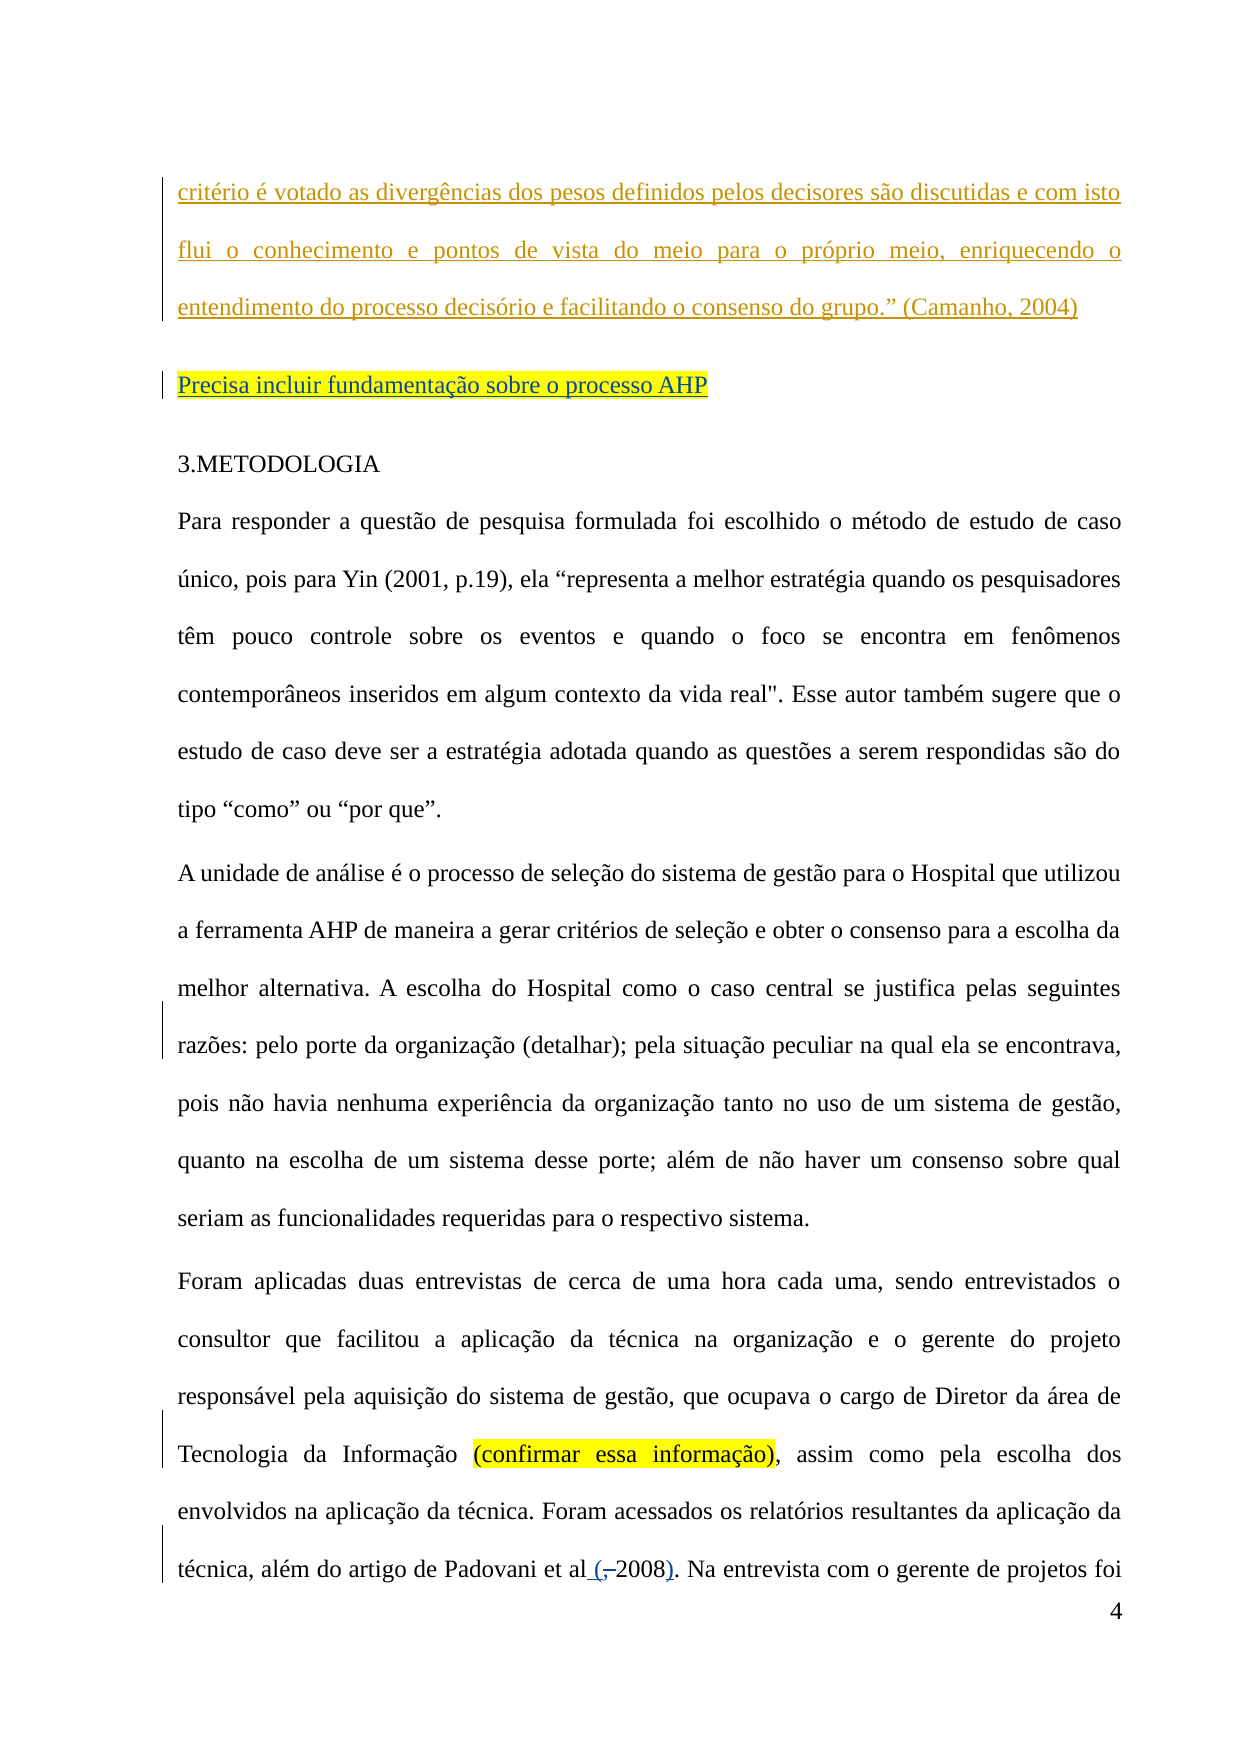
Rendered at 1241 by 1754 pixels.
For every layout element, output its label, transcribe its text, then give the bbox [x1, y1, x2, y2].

text 3.METODOLOGIA [177, 449, 1122, 478]
text entendimento do processo decisório e facilitando o consenso do grupo.” (Camanho, 2004) [177, 261, 1122, 321]
text Foram aplicadas duas entrevistas de cerca de uma hora cada uma, sendo entrevistados o consultor que facilitou a aplicação da técnica na organização e o gerente do projeto responsável pela aquisição do sistema de gestão, que ocupava o cargo de Diretor da área de Tecnologia da Informação (confirmar essa informação), assim como pela escolha dos envolvidos na aplicação da técnica. Foram acessados os relatórios resultantes da aplicação da técnica, além do artigo de Padovani et al (2008). Na entrevista com o gerente de projetos foi [177, 1266, 1122, 1583]
text A unidade de análise é o processo de seleção do sistema de gestão para o Hospital que utilizou a ferramenta AHP de maneira a gerar critérios de seleção e obter o consenso para a escolha da melhor alternativa. A escolha do Hospital como o caso central se justifica pelas seguintes razões: pelo porte da organização (detalhar); pela situação peculiar na qual ela se encontrava, pois não havia nenhuma experiência da organização tanto no uso de um sistema de gestão, quanto na escolha de um sistema desse porte; além de não haver um consenso sobre qual seriam as funcionalidades requeridas para o respectivo sistema. [177, 858, 1122, 1231]
text Para responder a questão de pesquisa formulada foi escolhido o método de estudo de caso único, pois para Yin (2001, p.19), ela “representa a melhor estratégia quando os pesquisadores têm pouco controle sobre os eventos e quando o foco se encontra em fenômenos contemporâneos inseridos em algum contexto da vida real". Esse autor também sugere que o estudo de caso deve ser a estratégia adotada quando as questões a serem respondidas são do tipo “como” ou “por que”. [177, 506, 1122, 823]
text Precisa incluir fundamentação sobre o processo AHP [177, 371, 1122, 399]
text critério é votado as divergências dos pesos definidos pelos decisores são discutidas e com isto flui o conhecimento e pontos de vista do meio para o próprio meio, enriquecendo o [177, 177, 1122, 260]
